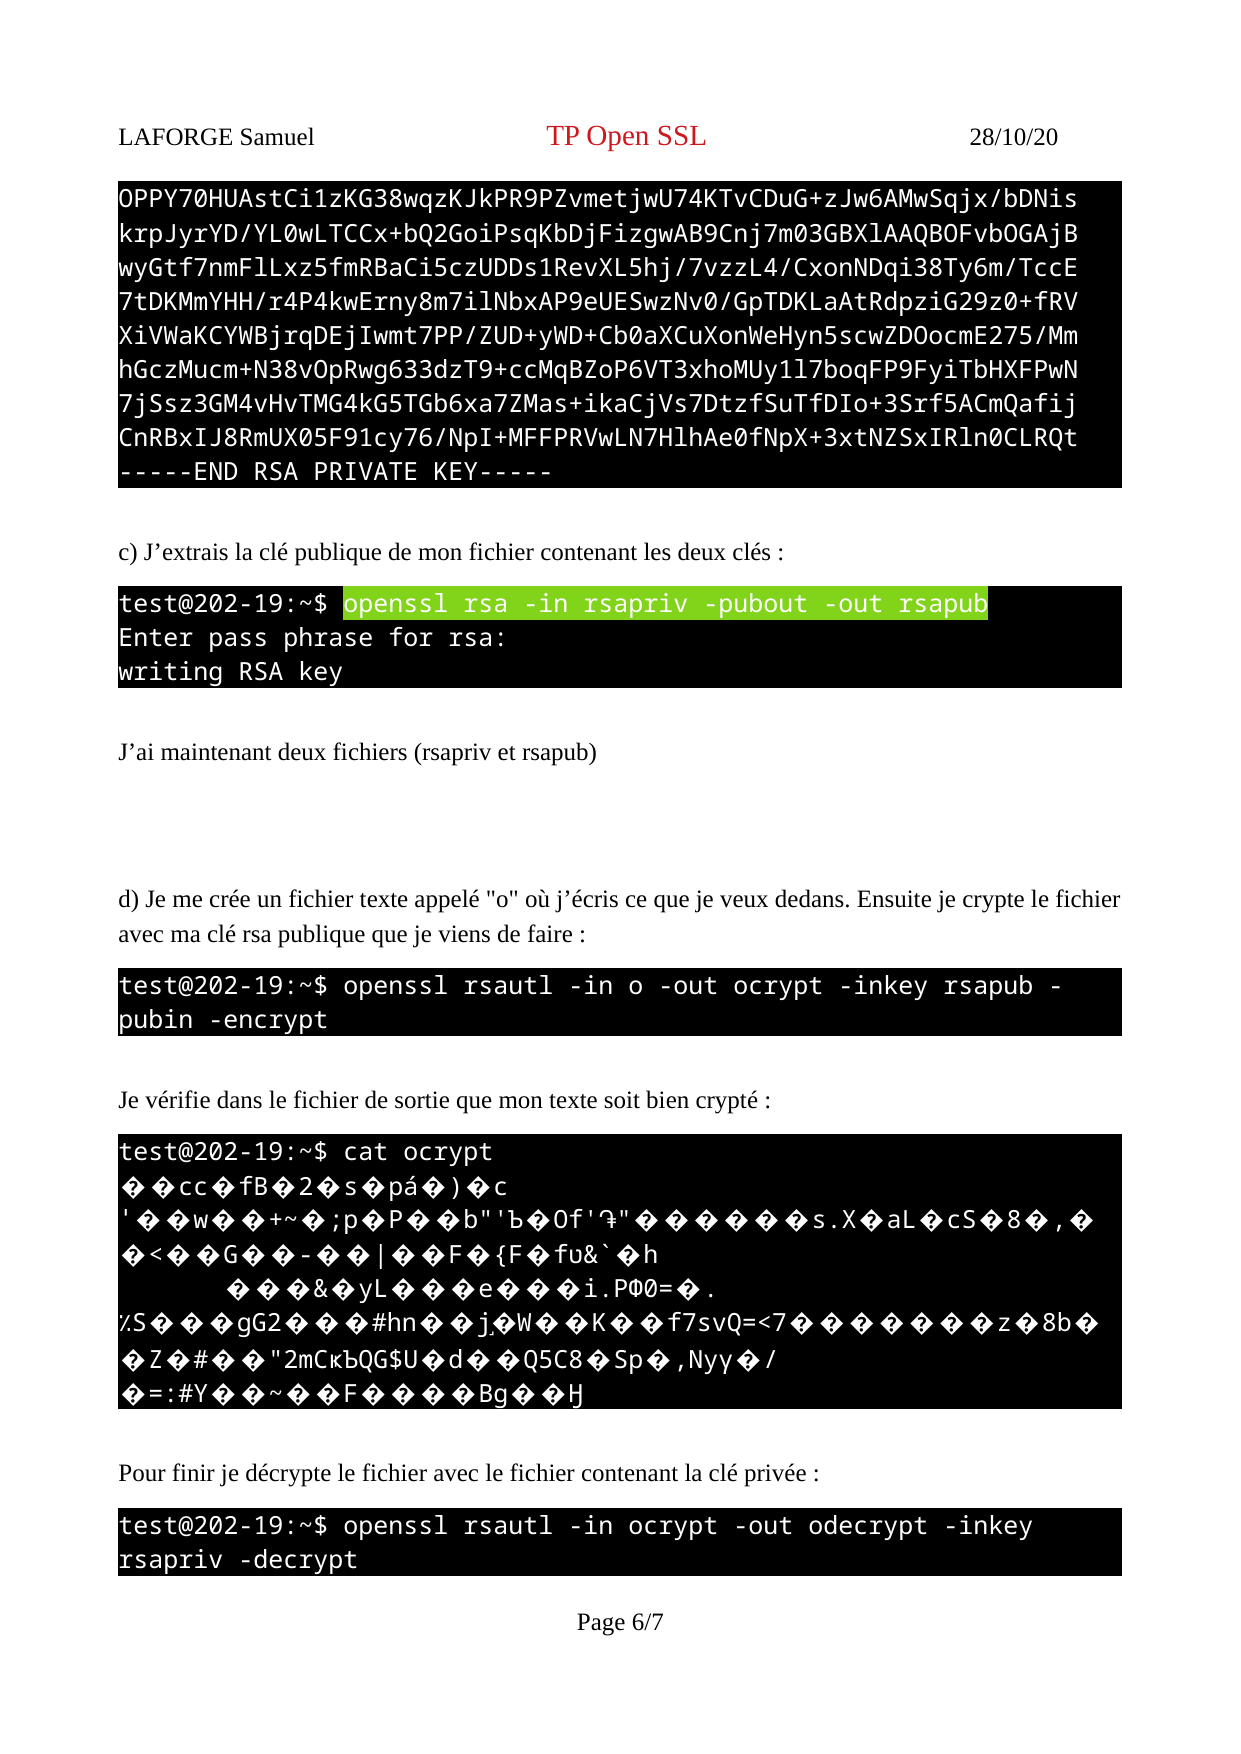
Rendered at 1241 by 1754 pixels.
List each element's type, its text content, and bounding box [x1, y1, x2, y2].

text writing RSA key [118, 654, 1122, 688]
text hGczMucm+N38vOpRwg633dzT9+ccMqBZoP6VT3xhoMUy1l7boqFP9FyiTbHXFPwN [118, 351, 1122, 386]
text CnRBxIJ8RmUX05F91cy76/NpI+MFFPRVwLN7HlhAe0fNpX+3xtNZSxIRln0CLRQt [118, 419, 1122, 454]
text ���&�yL���e���i.PՓ0=�.٪S���gG2���#hn��j֣�W��K��f7svQ=<7�������z�8b��Z�#��"2mCҝЪQG$U�d��Q5C8�Sp�,Nyγ�/�=:#Y��~��F����Bg��Ӈ [118, 1270, 1122, 1409]
text Pour finir je décrypte le fichier avec le fichier contenant la clé privée : [118, 1458, 1122, 1487]
text test@202-19:~$ cat ocrypt [118, 1134, 1122, 1168]
text Je vérifie dans le fichier de sortie que mon texte soit bien crypté : [118, 1085, 1122, 1114]
text J’ai maintenant deux fichiers (rsapriv et rsapub) [118, 737, 1122, 766]
text 7jSsz3GM4vHvTMG4kG5TGb6xa7ZMas+ikaCjVs7DtzfSuTfDIo+3Srf5ACmQafij [118, 386, 1122, 419]
text -----END RSA PRIVATE KEY----- [118, 454, 1122, 488]
text test@202-19:~$ openssl rsautl -in ocrypt -out odecrypt -inkey rsapriv -decrypt [118, 1508, 1122, 1576]
text d) Je me crée un fichier texte appelé "o" où j’écris ce que je veux dedans. Ensuite je crypte le fichier avec ma clé rsa publique que je viens de faire : [118, 884, 1122, 947]
text wyGtf7nmFlLxz5fmRBaCi5czUDDs1RevXL5hj/7vzzL4/CxonNDqi38Ty6m/TccE [118, 249, 1122, 283]
text krpJyrYD/YL0wLTCCx+bQ2GoiPsqKbDjFizgwAB9Cnj7m03GBXlAAQBOFvbOGAjB [118, 215, 1122, 249]
text OPPY70HUAstCi1zKG38wqzKJkPR9PZvmetjwU74KTvCDuG+zJw6AMwSqjx/bDNis [118, 181, 1122, 215]
text Enter pass phrase for rsa: [118, 620, 1122, 654]
text c) J’extrais la clé publique de mon fichier contenant les deux clés : [118, 537, 1122, 566]
text test@202-19:~$ openssl rsautl -in o -out ocrypt -inkey rsapub -pubin -encrypt [118, 968, 1122, 1036]
text 7tDKMmYHH/r4P4kwErny8m7ilNbxAP9eUESwzNv0/GpTDKLaAtRdpziG29z0+fRV [118, 283, 1122, 317]
text XiVWaKCYWBjrqDEjIwmt7PP/ZUD+yWD+Cb0aXCuXonWeHyn5scwZDOocmE275/Mm [118, 317, 1122, 351]
text ��cc�fB�2�s�pá�)�cˈ��w��+~�;p�P��b"'Ъ�Of'֏"������s.X�aL�cS�8�,��<��G��-��|��F�{F�fʋ&`�h [118, 1168, 1122, 1270]
text test@202-19:~$ openssl rsa -in rsapriv -pubout -out rsapub [118, 586, 1122, 620]
